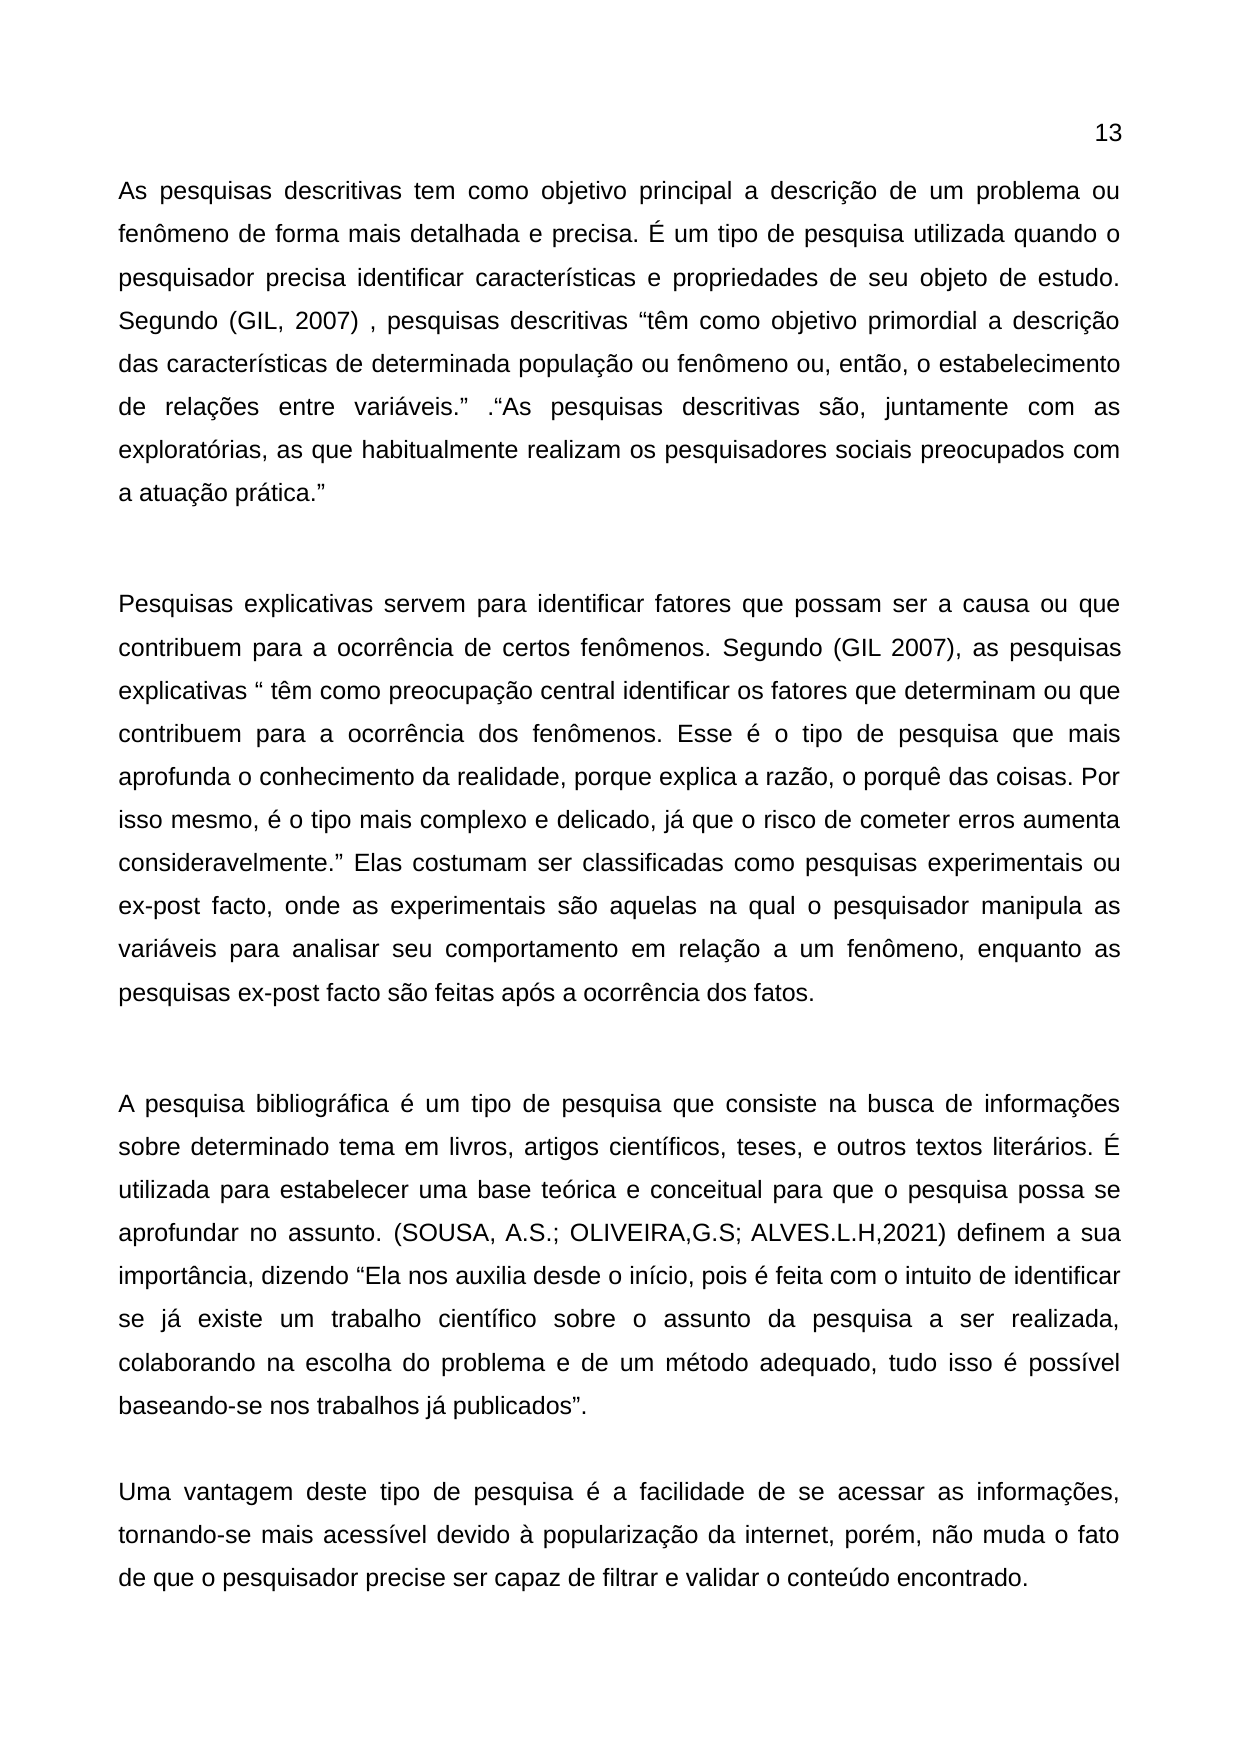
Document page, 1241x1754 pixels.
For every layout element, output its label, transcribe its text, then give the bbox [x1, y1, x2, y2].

text Pesquisas explicativas servem para identificar fatores que possam ser a causa ou que contribuem para a ocorrência de certos fenômenos. Segundo (GIL 2007), as pesquisas explicativas “ têm como preocupação central identificar os fatores que determinam ou que contribuem para a ocorrência dos fenômenos. Esse é o tipo de pesquisa que mais aprofunda o conhecimento da realidade, porque explica a razão, o porquê das coisas. Por isso mesmo, é o tipo mais complexo e delicado, já que o risco de cometer erros aumenta consideravelmente.” Elas costumam ser classificadas como pesquisas experimentais ou ex-post facto, onde as experimentais são aquelas na qual o pesquisador manipula as variáveis para analisar seu comportamento em relação a um fenômeno, enquanto as pesquisas ex-post facto são feitas após a ocorrência dos fatos. [118, 589, 1122, 1006]
text Uma vantagem deste tipo de pesquisa é a facilidade de se acessar as informações, tornando-se mais acessível devido à popularização da internet, porém, não muda o fato de que o pesquisador precise ser capaz de filtrar e validar o conteúdo encontrado. [118, 1477, 1122, 1592]
text A pesquisa bibliográfica é um tipo de pesquisa que consiste na busca de informações sobre determinado tema em livros, artigos científicos, teses, e outros textos literários. É utilizada para estabelecer uma base teórica e conceitual para que o pesquisa possa se aprofundar no assunto. (SOUSA, A.S.; OLIVEIRA,G.S; ALVES.L.H,2021) definem a sua importância, dizendo “Ela nos auxilia desde o início, pois é feita com o intuito de identificar se já existe um trabalho científico sobre o assunto da pesquisa a ser realizada, colaborando na escolha do problema e de um método adequado, tudo isso é possível baseando-se nos trabalhos já publicados”. [118, 1089, 1122, 1419]
text As pesquisas descritivas tem como objetivo principal a descrição de um problema ou fenômeno de forma mais detalhada e precisa. É um tipo de pesquisa utilizada quando o pesquisador precisa identificar características e propriedades de seu objeto de estudo. Segundo (GIL, 2007) , pesquisas descritivas “têm como objetivo primordial a descrição das características de determinada população ou fenômeno ou, então, o estabelecimento de relações entre variáveis.” .“As pesquisas descritivas são, juntamente com as exploratórias, as que habitualmente realizam os pesquisadores sociais preocupados com a atuação prática.” [118, 176, 1122, 507]
